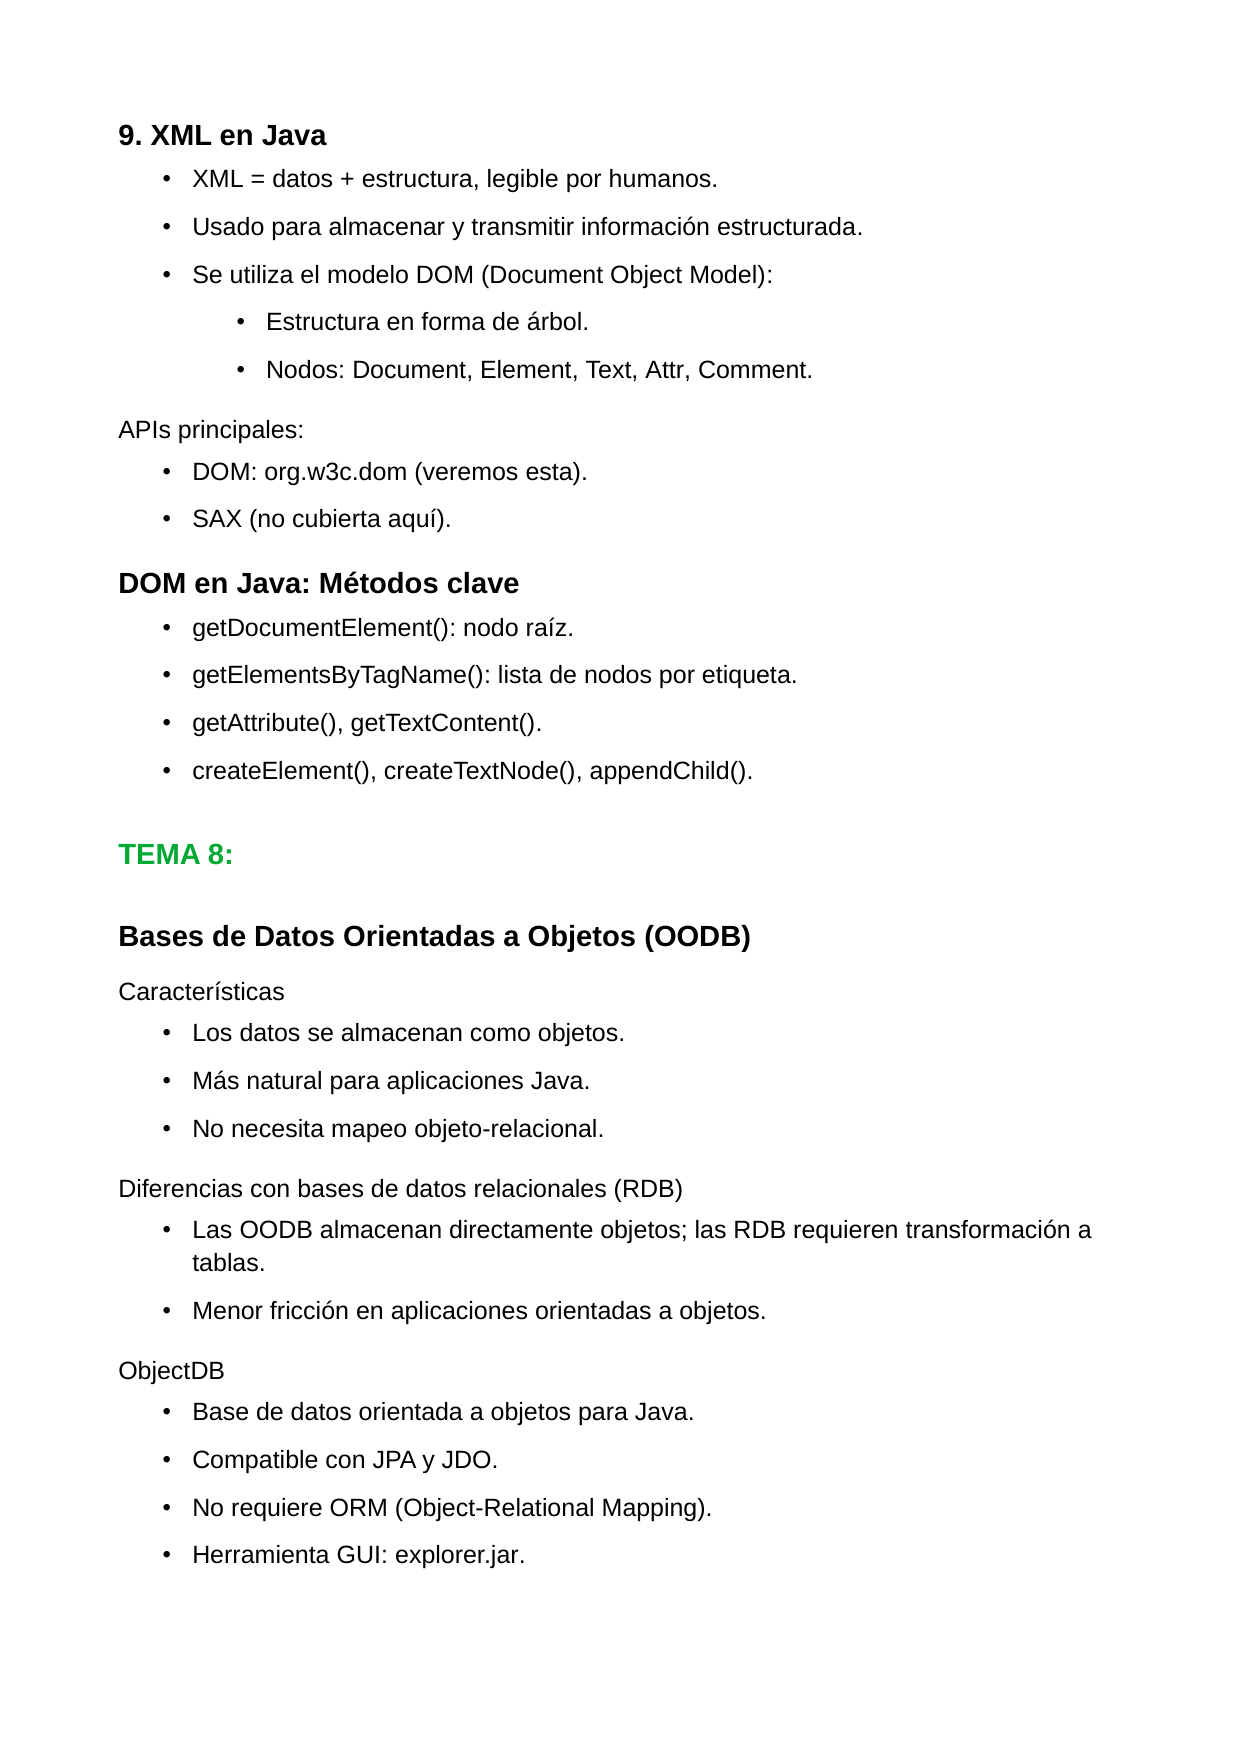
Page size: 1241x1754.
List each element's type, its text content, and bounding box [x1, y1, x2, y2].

text TEMA 8: [118, 837, 1122, 870]
list Base de datos orientada a objetos para Java. [162, 1397, 1122, 1426]
subtitle DOM en Java: Métodos clave [118, 566, 1122, 600]
list Usado para almacenar y transmitir información estructurada. [162, 212, 1122, 241]
list No requiere ORM (Object-Relational Mapping). [162, 1493, 1122, 1522]
list getDocumentElement(): nodo raíz. [162, 612, 1122, 641]
list Herramienta GUI: explorer.jar. [162, 1541, 1122, 1569]
subtitle Características [118, 977, 1122, 1006]
list Menor fricción en aplicaciones orientadas a objetos. [162, 1296, 1122, 1325]
subtitle Diferencias con bases de datos relacionales (RDB) [118, 1174, 1122, 1203]
list Los datos se almacenan como objetos. [162, 1018, 1122, 1047]
list getAttribute(), getTextContent(). [162, 708, 1122, 737]
list Más natural para aplicaciones Java. [162, 1066, 1122, 1095]
subtitle Bases de Datos Orientadas a Objetos (OODB) [118, 918, 1122, 952]
list getElementsByTagName(): lista de nodos por etiqueta. [162, 660, 1122, 689]
list DOM: org.w3c.dom (veremos esta). [162, 456, 1122, 485]
list XML = datos + estructura, legible por humanos. [162, 164, 1122, 193]
list Nodos: Document, Element, Text, Attr, Comment. [236, 355, 1122, 384]
subtitle APIs principales: [118, 415, 1122, 444]
list Se utiliza el modelo DOM (Document Object Model): [162, 259, 1122, 288]
list Estructura en forma de árbol. [236, 307, 1122, 336]
list Las OODB almacenan directamente objetos; las RDB requieren transformación a tablas. [162, 1215, 1122, 1277]
list Compatible con JPA y JDO. [162, 1445, 1122, 1474]
list No necesita mapeo objeto-relacional. [162, 1114, 1122, 1143]
subtitle ObjectDB [118, 1356, 1122, 1385]
subtitle 9. XML en Java [118, 118, 1122, 152]
list createElement(), createTextNode(), appendChild(). [162, 756, 1122, 784]
list SAX (no cubierta aquí). [162, 504, 1122, 533]
